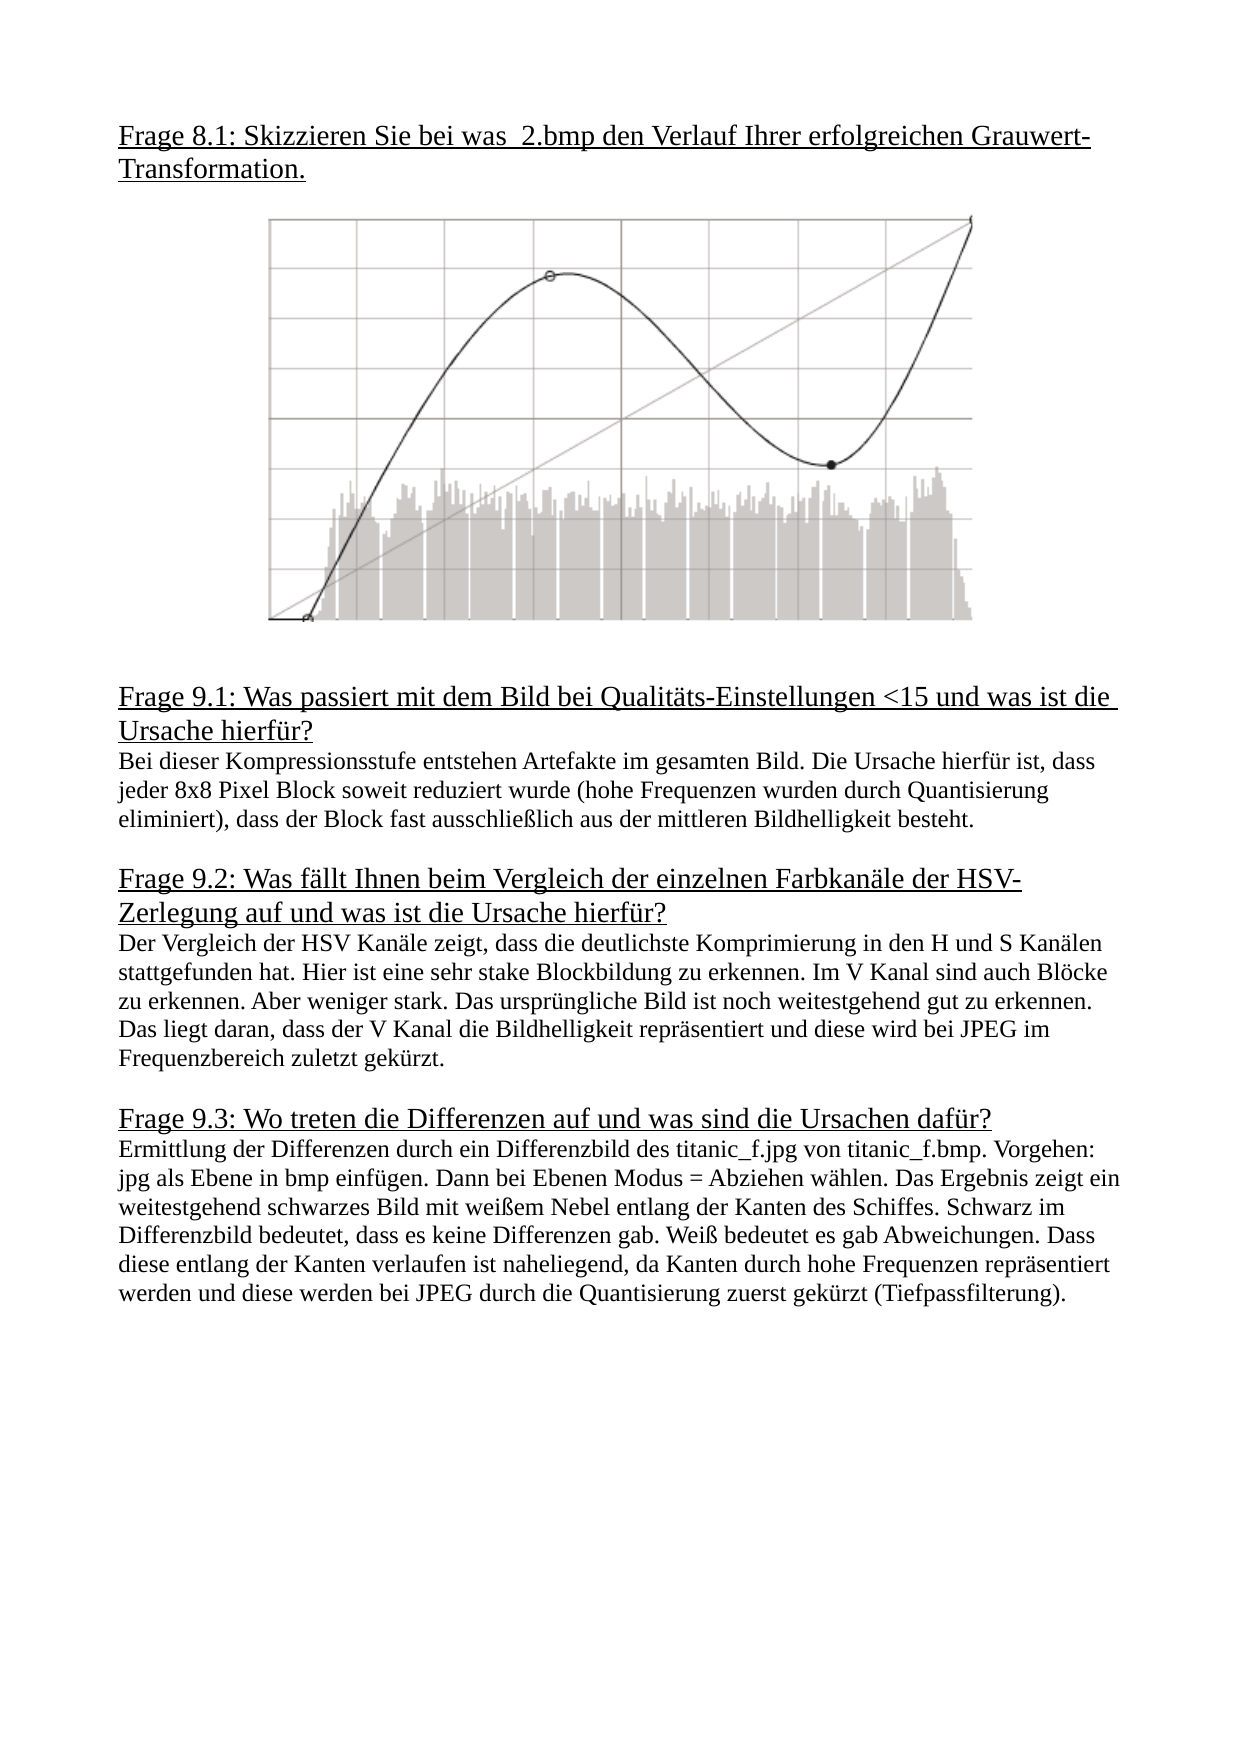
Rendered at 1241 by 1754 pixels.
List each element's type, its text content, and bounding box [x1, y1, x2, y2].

text Ermittlung der Differenzen durch ein Differenzbild des titanic_f.jpg von titanic_f.bmp. Vorgehen: jpg als Ebene in bmp einfügen. Dann bei Ebenen Modus = Abziehen wählen. Das Ergebnis zeigt ein weitestgehend schwarzes Bild mit weißem Nebel entlang der Kanten des Schiffes. Schwarz im Differenzbild bedeutet, dass es keine Differenzen gab. Weiß bedeutet es gab Abweichungen. Dass diese entlang der Kanten verlaufen ist naheliegend, da Kanten durch hohe Frequenzen repräsentiert werden und diese werden bei JPEG durch die Quantisierung zuerst gekürzt (Tiefpassfilterung). [118, 1134, 1122, 1307]
text Bei dieser Kompressionsstufe entstehen Artefakte im gesamten Bild. Die Ursache hierfür ist, dass jeder 8x8 Pixel Block soweit reduziert wurde (hohe Frequenzen wurden durch Quantisierung eliminiert), dass der Block fast ausschließlich aus der mittleren Bildhelligkeit besteht. [118, 746, 1122, 832]
picture [267, 213, 973, 622]
text Frage 9.3: Wo treten die Differenzen auf und was sind die Ursachen dafür? [118, 1101, 1122, 1134]
text Frage 9.1: Was passiert mit dem Bild bei Qualitäts-Einstellungen <15 und was ist die Ursache hierfür? [118, 679, 1122, 746]
text Frage 9.2: Was fällt Ihnen beim Vergleich der einzelnen Farbkanäle der HSV-Zerlegung auf und was ist die Ursache hierfür? [118, 861, 1122, 928]
text Der Vergleich der HSV Kanäle zeigt, dass die deutlichste Komprimierung in den H und S Kanälen stattgefunden hat. Hier ist eine sehr stake Blockbildung zu erkennen. Im V Kanal sind auch Blöcke zu erkennen. Aber weniger stark. Das ursprüngliche Bild ist noch weitestgehend gut zu erkennen. Das liegt daran, dass der V Kanal die Bildhelligkeit repräsentiert und diese wird bei JPEG im Frequenzbereich zuletzt gekürzt. [118, 928, 1122, 1072]
text Frage 8.1: Skizzieren Sie bei was_2.bmp den Verlauf Ihrer erfolgreichen Grauwert-Transformation. [118, 118, 1122, 185]
